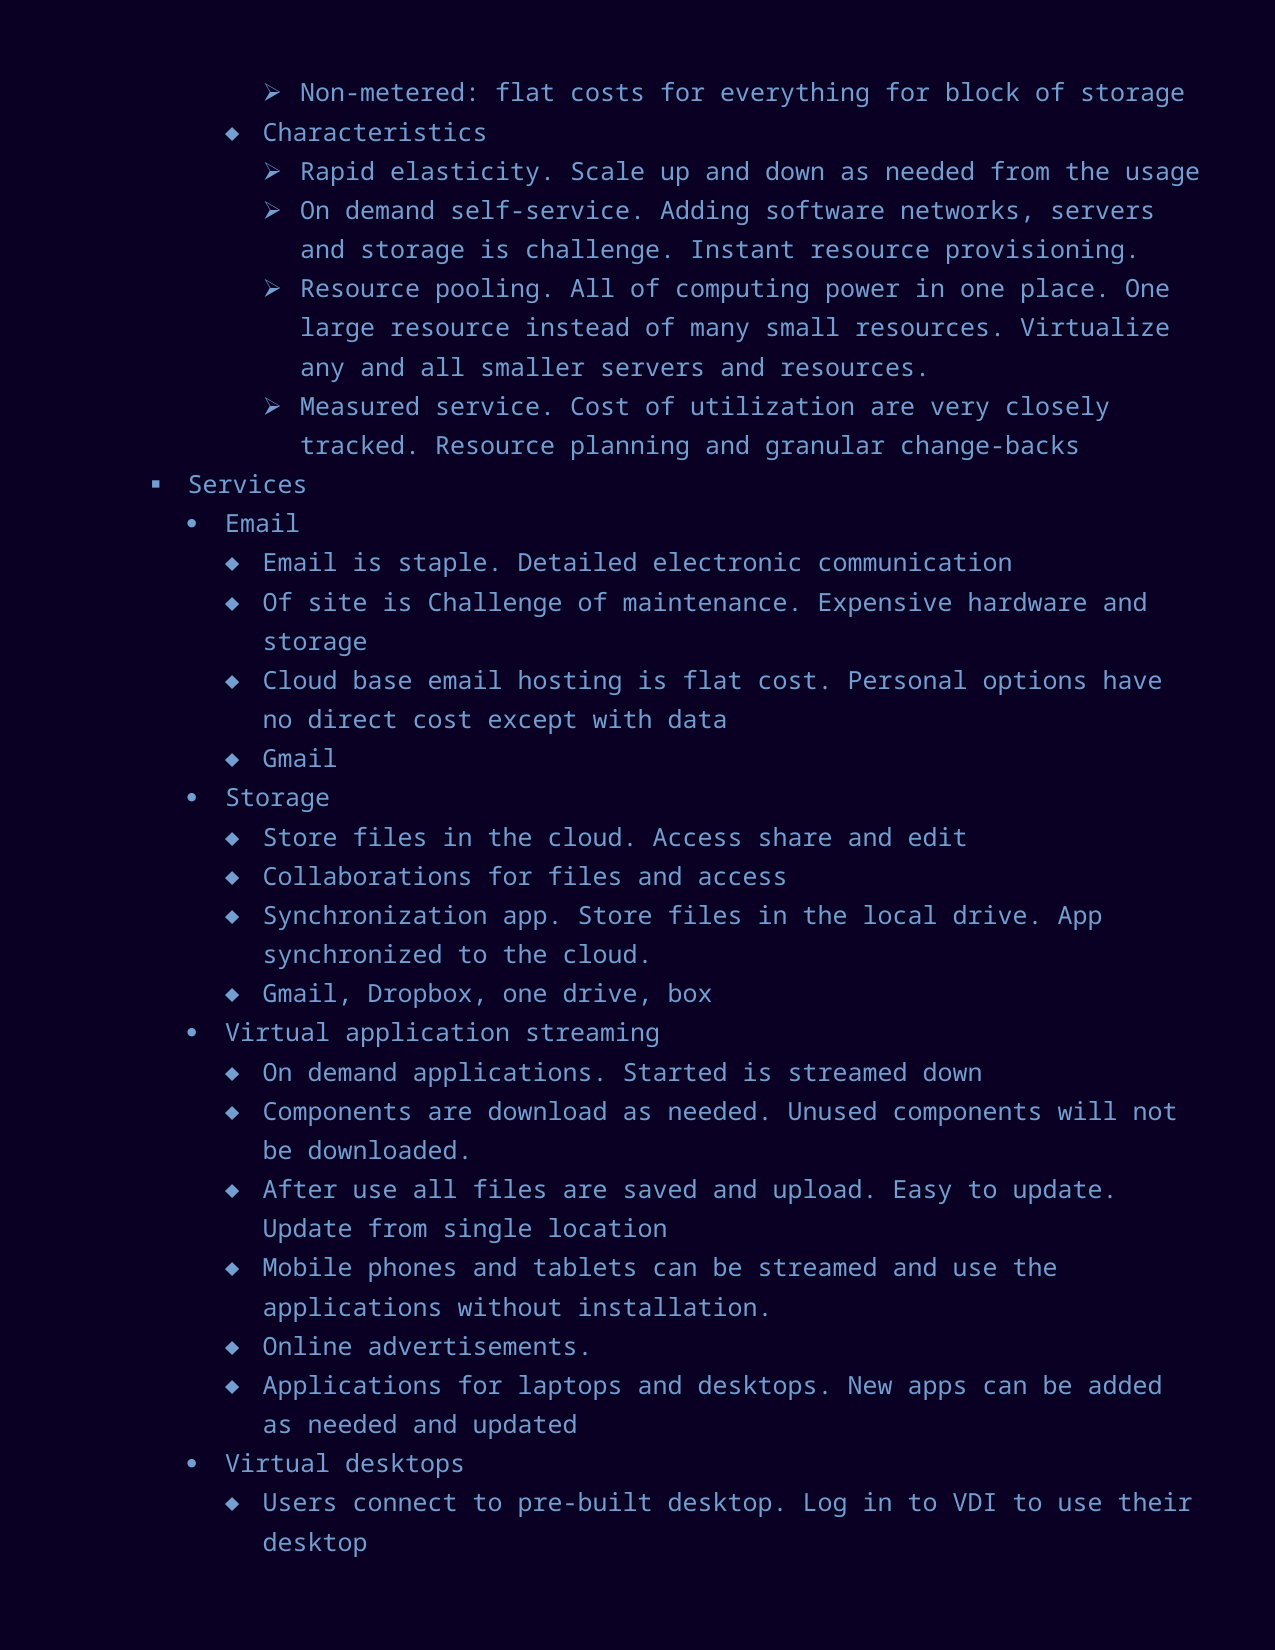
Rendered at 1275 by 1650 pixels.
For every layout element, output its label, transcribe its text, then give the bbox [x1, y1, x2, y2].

list Rapid elasticity. Scale up and down as needed from the usage [262, 153, 1200, 187]
list Email is staple. Detailed electronic communication [225, 545, 1200, 579]
list Email [187, 506, 1200, 540]
list Users connect to pre-built desktop. Log in to VDI to use their desktop [225, 1485, 1200, 1558]
list Measured service. Cost of utilization are very closely tracked. Resource planning and granular change-backs [262, 388, 1200, 462]
list Storage [187, 780, 1200, 814]
list Components are download as needed. Unused components will not be downloaded. [225, 1093, 1200, 1167]
list Services [150, 467, 1200, 501]
list Non-metered: flat costs for everything for block of storage [262, 75, 1200, 109]
list Characteristics [225, 114, 1200, 148]
list Virtual application streaming [187, 1015, 1200, 1049]
list Virtual desktops [187, 1446, 1200, 1480]
list Cloud base email hosting is flat cost. Personal options have no direct cost except with data [225, 662, 1200, 736]
list Of site is Challenge of maintenance. Expensive hardware and storage [225, 584, 1200, 657]
list On demand applications. Started is streamed down [225, 1054, 1200, 1088]
list Store files in the cloud. Access share and edit [225, 819, 1200, 853]
list Gmail, Dropbox, one drive, box [225, 976, 1200, 1010]
list Synchronization app. Store files in the local drive. App synchronized to the cloud. [225, 897, 1200, 971]
list On demand self-service. Adding software networks, servers and storage is challenge. Instant resource provisioning. [262, 192, 1200, 266]
list Applications for laptops and desktops. New apps can be added as needed and updated [225, 1367, 1200, 1441]
list Resource pooling. All of computing power in one place. One large resource instead of many small resources. Virtualize any and all smaller servers and resources. [262, 271, 1200, 383]
list Mobile phones and tablets can be streamed and use the applications without installation. [225, 1250, 1200, 1323]
list Gmail [225, 741, 1200, 775]
list Collaborations for files and access [225, 858, 1200, 892]
list Online advertisements. [225, 1328, 1200, 1362]
list After use all files are saved and upload. Easy to update. Update from single location [225, 1172, 1200, 1245]
